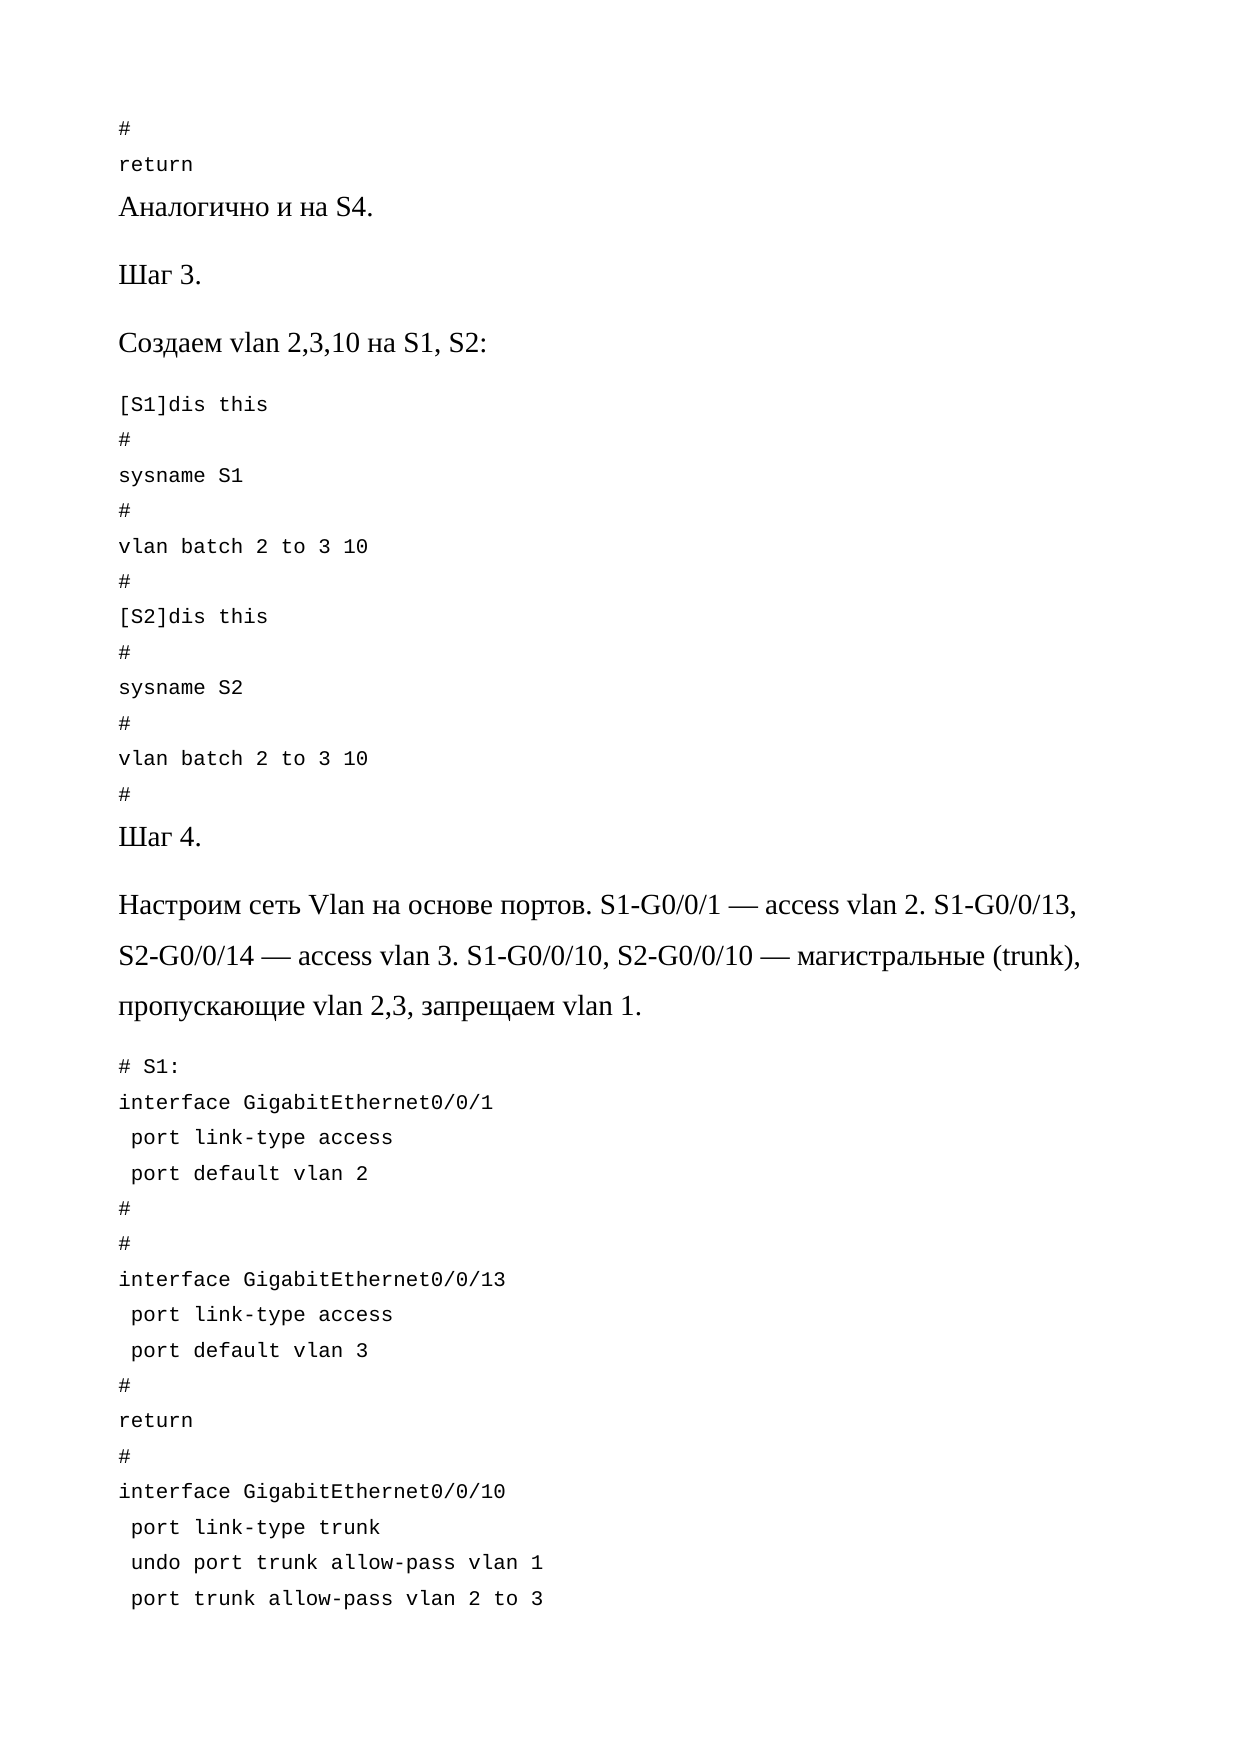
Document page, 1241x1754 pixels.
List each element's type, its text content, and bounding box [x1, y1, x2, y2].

text # [118, 783, 1122, 807]
text return [118, 153, 1122, 177]
text sysname S2 [118, 677, 1122, 701]
text # [118, 429, 1122, 453]
text return [118, 1410, 1122, 1434]
text port link-type trunk [118, 1517, 1122, 1540]
text # [118, 642, 1122, 666]
text interface GigabitEthernet0/0/1 [118, 1092, 1122, 1115]
text # [118, 1446, 1122, 1469]
text Шаг 4. [118, 819, 1122, 852]
text Шаг 3. [118, 257, 1122, 291]
text interface GigabitEthernet0/0/13 [118, 1269, 1122, 1292]
text # [118, 1375, 1122, 1399]
text # [118, 118, 1122, 142]
text [S2]dis this [118, 606, 1122, 630]
text port link-type access [118, 1304, 1122, 1328]
text port link-type access [118, 1127, 1122, 1151]
text port default vlan 2 [118, 1162, 1122, 1186]
text Создаем vlan 2,3,10 на S1, S2: [118, 326, 1122, 359]
text # [118, 713, 1122, 736]
text port default vlan 3 [118, 1339, 1122, 1363]
text sysname S1 [118, 465, 1122, 488]
text port trunk allow-pass vlan 2 to 3 [118, 1587, 1122, 1611]
text Настроим сеть Vlan на основе портов. S1-G0/0/1 — access vlan 2. S1-G0/0/13, S2-G0/0/14 — access vlan 3. S1-G0/0/10, S2-G0/0/10 — магистральные (trunk), пропускающие vlan 2,3, запрещаем vlan 1. [118, 887, 1122, 1021]
text Аналогично и на S4. [118, 189, 1122, 222]
text vlan batch 2 to 3 10 [118, 748, 1122, 772]
text # [118, 500, 1122, 524]
text [S1]dis this [118, 394, 1122, 418]
text interface GigabitEthernet0/0/10 [118, 1481, 1122, 1505]
text # [118, 1198, 1122, 1222]
text # [118, 1233, 1122, 1257]
text # [118, 571, 1122, 595]
text # S1: [118, 1056, 1122, 1080]
text vlan batch 2 to 3 10 [118, 536, 1122, 559]
text undo port trunk allow-pass vlan 1 [118, 1552, 1122, 1576]
